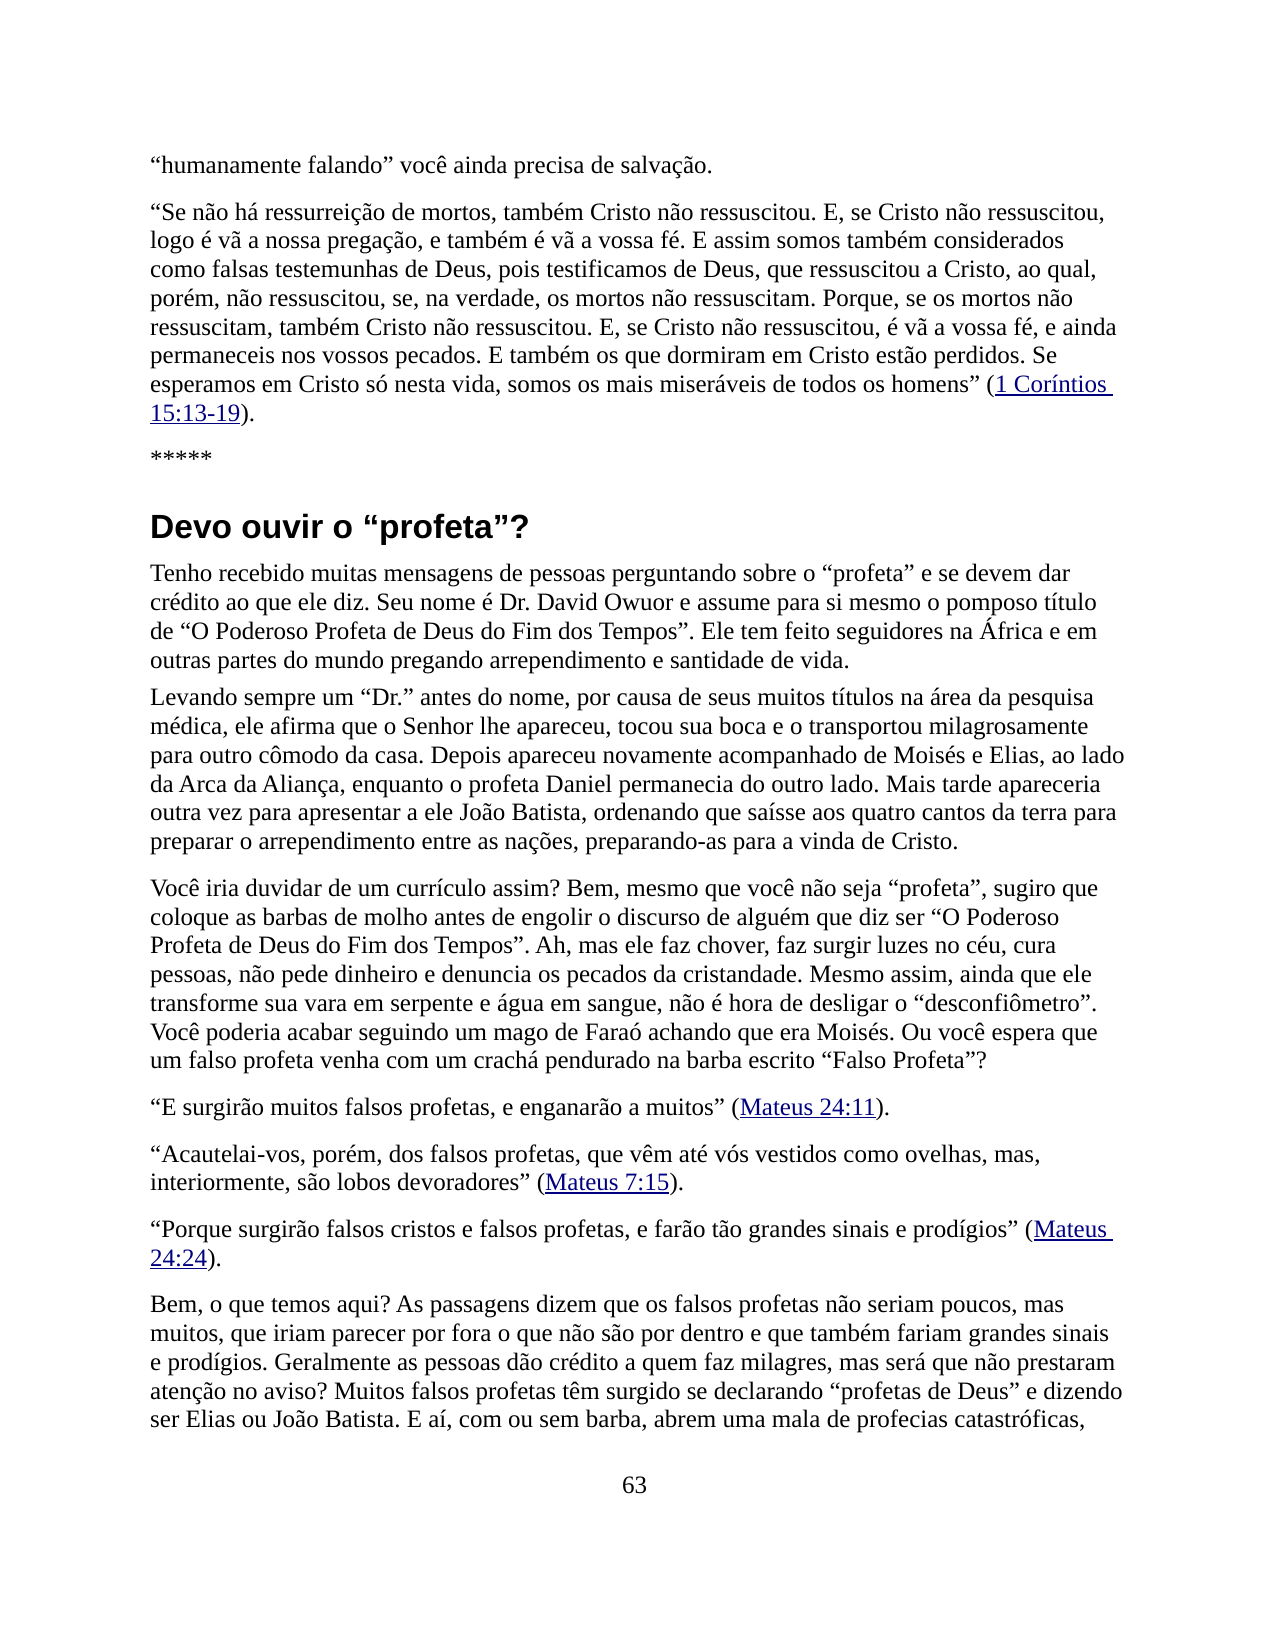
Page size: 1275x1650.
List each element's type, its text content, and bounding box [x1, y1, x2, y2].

text “E surgirão muitos falsos profetas, e enganarão a muitos” (Mateus 24:11). [150, 1092, 1125, 1121]
text ***** [150, 444, 1125, 473]
text “Se não há ressurreição de mortos, também Cristo não ressuscitou. E, se Cristo não ressuscitou, logo é vã a nossa pregação, e também é vã a vossa fé. E assim somos também considerados como falsas testemunhas de Deus, pois testificamos de Deus, que ressuscitou a Cristo, ao qual, porém, não ressuscitou, se, na verdade, os mortos não ressuscitam. Porque, se os mortos não ressuscitam, também Cristo não ressuscitou. E, se Cristo não ressuscitou, é vã a vossa fé, e ainda permaneceis nos vossos pecados. E também os que dormiram em Cristo estão perdidos. Se esperamos em Cristo só nesta vida, somos os mais miseráveis de todos os homens” (1 Coríntios 15:13-19). [150, 197, 1125, 427]
text “Porque surgirão falsos cristos e falsos profetas, e farão tão grandes sinais e prodígios” (Mateus 24:24). [150, 1214, 1125, 1272]
text Você iria duvidar de um currículo assim? Bem, mesmo que você não seja “profeta”, sugiro que coloque as barbas de molho antes de engolir o discurso de alguém que diz ser “O Poderoso Profeta de Deus do Fim dos Tempos”. Ah, mas ele faz chover, faz surgir luzes no céu, cura pessoas, não pede dinheiro e denuncia os pecados da cristandade. Mesmo assim, ainda que ele transforme sua vara em serpente e água em sangue, não é hora de desligar o “desconfiômetro”. Você poderia acabar seguindo um mago de Faraó achando que era Moisés. Ou você espera que um falso profeta venha com um crachá pendurado na barba escrito “Falso Profeta”? [150, 873, 1125, 1074]
text Bem, o que temos aqui? As passagens dizem que os falsos profetas não seriam poucos, mas muitos, que iriam parecer por fora o que não são por dentro e que também fariam grandes sinais e prodígios. Geralmente as pessoas dão crédito a quem faz milagres, mas será que não prestaram atenção no aviso? Muitos falsos profetas têm surgido se declarando “profetas de Deus” e dizendo ser Elias ou João Batista. E aí, com ou sem barba, abrem uma mala de profecias catastróficas, [150, 1289, 1125, 1433]
text “humanamente falando” você ainda precisa de salvação. [150, 150, 1125, 179]
text “Acautelai-vos, porém, dos falsos profetas, que vêm até vós vestidos como ovelhas, mas, interiormente, são lobos devoradores” (Mateus 7:15). [150, 1139, 1125, 1196]
text Tenho recebido muitas mensagens de pessoas perguntando sobre o “profeta” e se devem dar crédito ao que ele diz. Seu nome é Dr. David Owuor e assume para si mesmo o pomposo título de “O Poderoso Profeta de Deus do Fim dos Tempos”. Ele tem feito seguidores na África e em outras partes do mundo pregando arrependimento e santidade de vida. [150, 558, 1125, 673]
subtitle Devo ouvir o “profeta”? [150, 507, 1125, 546]
text Levando sempre um “Dr.” antes do nome, por causa de seus muitos títulos na área da pesquisa médica, ele afirma que o Senhor lhe apareceu, tocou sua boca e o transportou milagrosamente para outro cômodo da casa. Depois apareceu novamente acompanhado de Moisés e Elias, ao lado da Arca da Aliança, enquanto o profeta Daniel permanecia do outro lado. Mais tarde apareceria outra vez para apresentar a ele João Batista, ordenando que saísse aos quatro cantos da terra para preparar o arrependimento entre as nações, preparando-as para a vinda de Cristo. [150, 682, 1125, 855]
